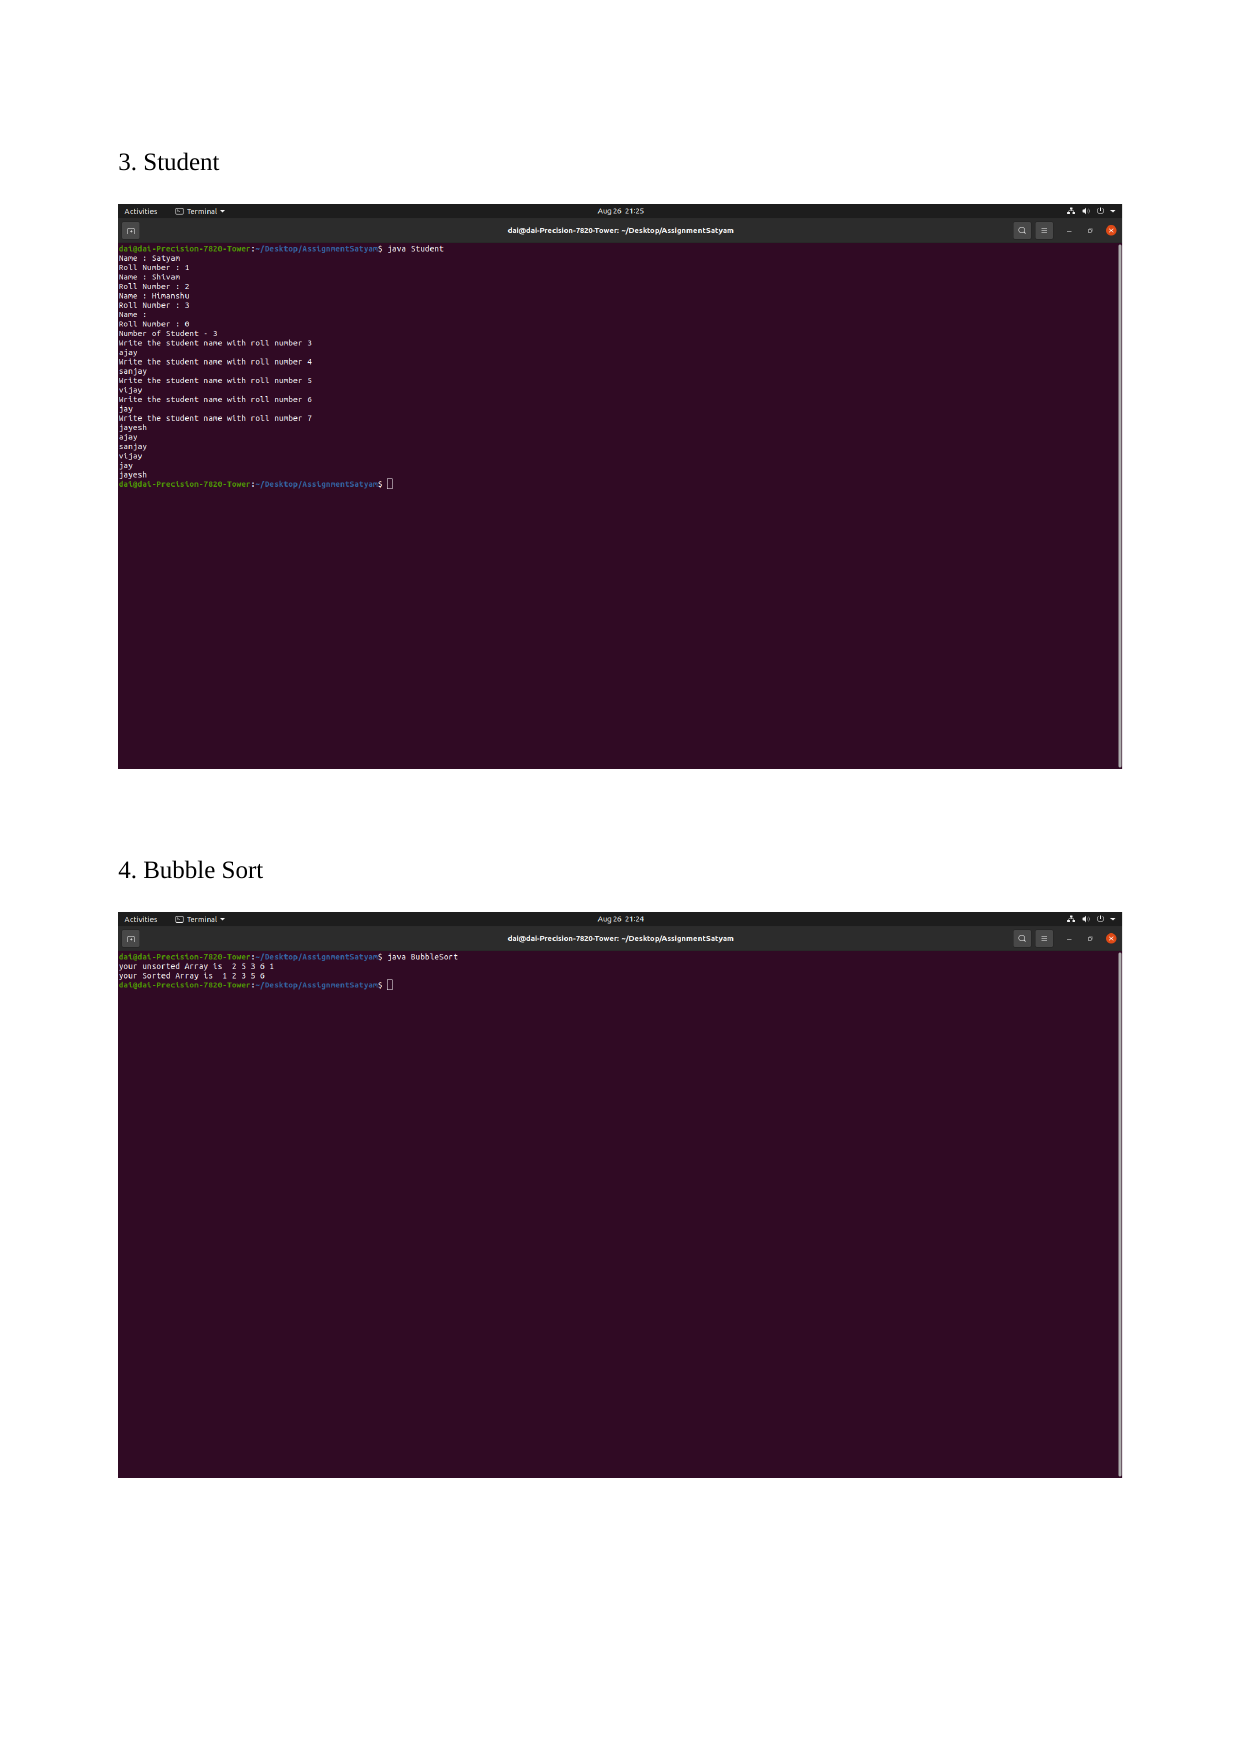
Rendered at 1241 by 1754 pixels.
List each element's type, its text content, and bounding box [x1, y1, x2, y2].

picture [118, 912, 1123, 1478]
picture [118, 204, 1123, 769]
text 3. Student [118, 147, 1122, 176]
text 4. Bubble Sort [118, 855, 1122, 884]
